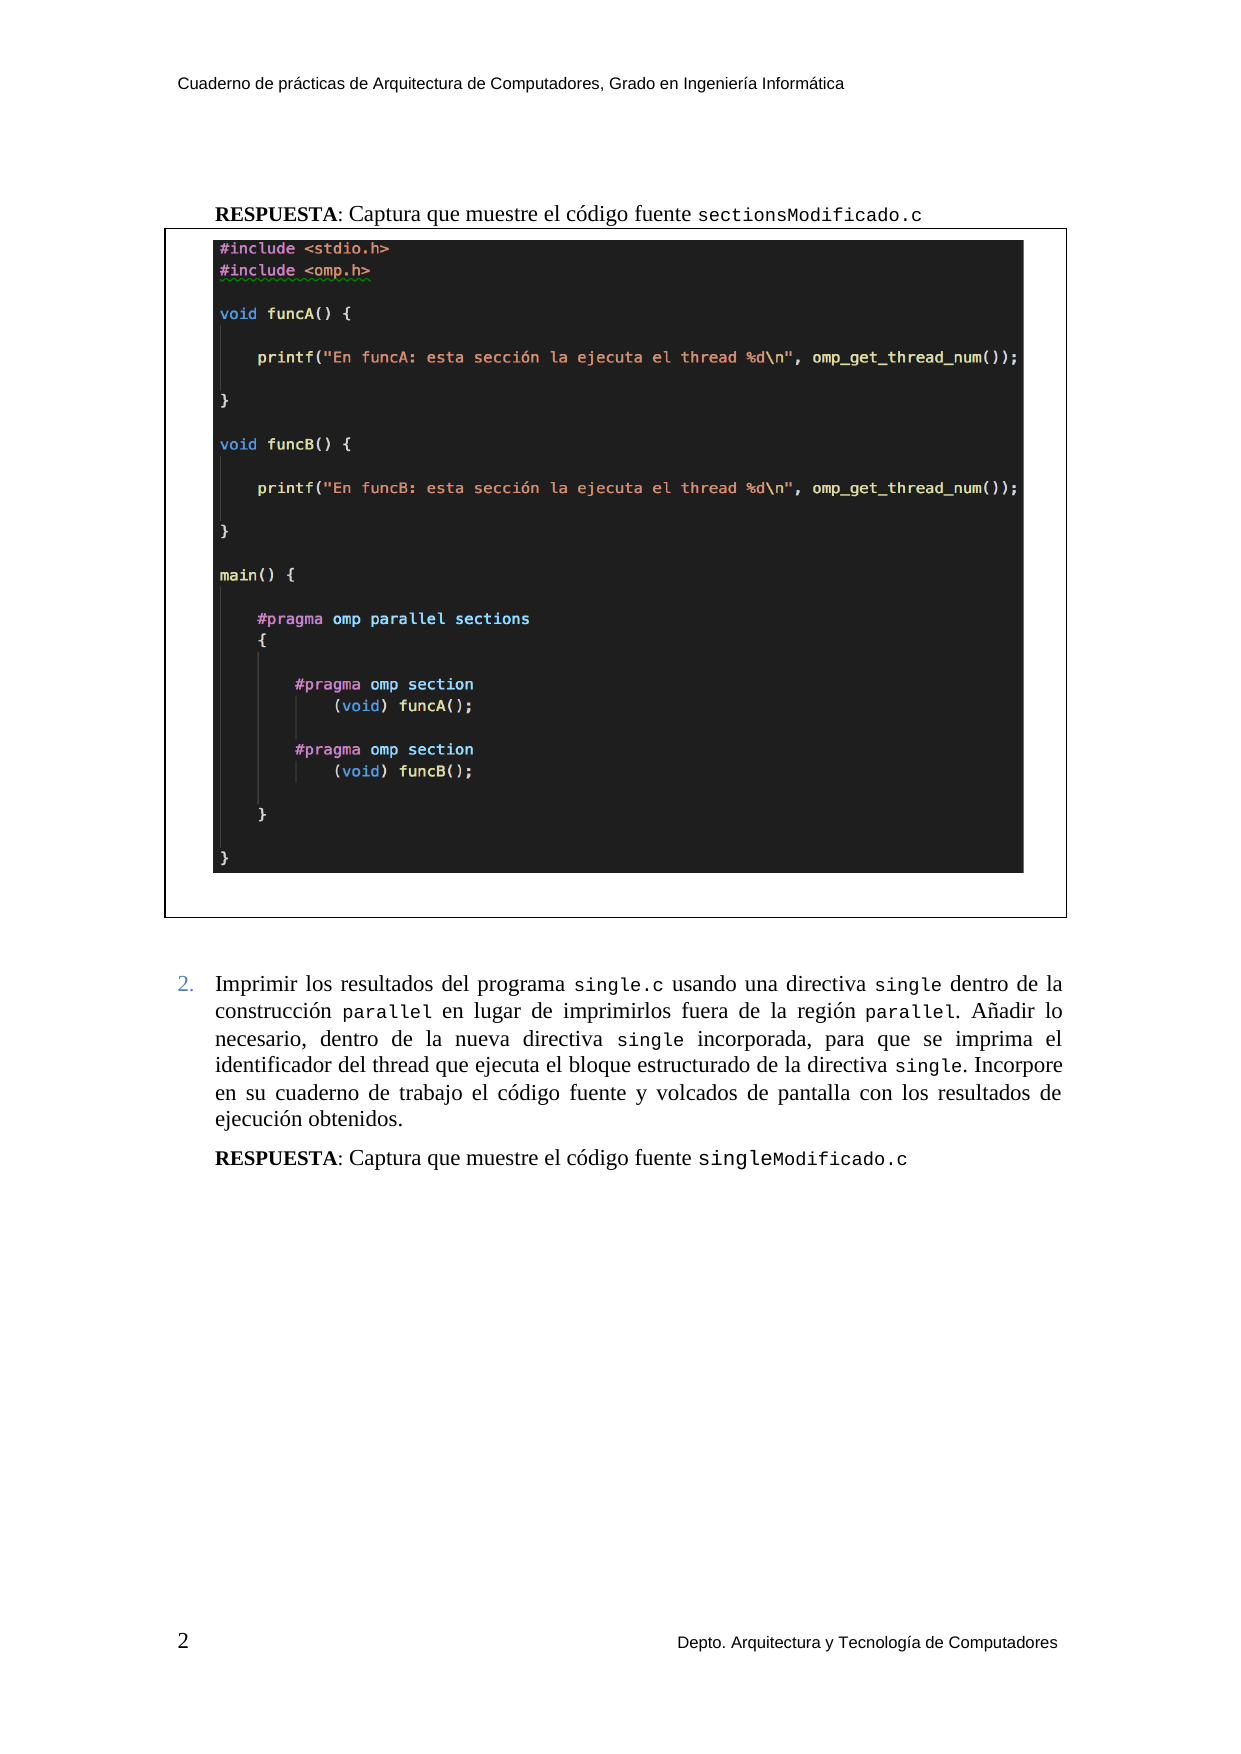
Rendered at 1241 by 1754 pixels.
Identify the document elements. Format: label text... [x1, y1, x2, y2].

text RESPUESTA: Captura que muestre el código fuente singleModificado.c [215, 1144, 1063, 1171]
table_header [166, 229, 1066, 917]
list Imprimir los resultados del programa single.c usando una directiva single dentro de la construcción parallel en lugar de imprimirlos fuera de la región parallel. Añadir lo necesario, dentro de la nueva directiva single incorporada, para que se imprima el identificador del thread que ejecuta el bloque estructurado de la directiva single. Incorpore en su cuaderno de trabajo el código fuente y volcados de pantalla con los resultados de ejecución obtenidos. [177, 969, 1063, 1131]
picture [213, 240, 1024, 873]
text RESPUESTA: Captura que muestre el código fuente sectionsModificado.c [215, 200, 1063, 227]
